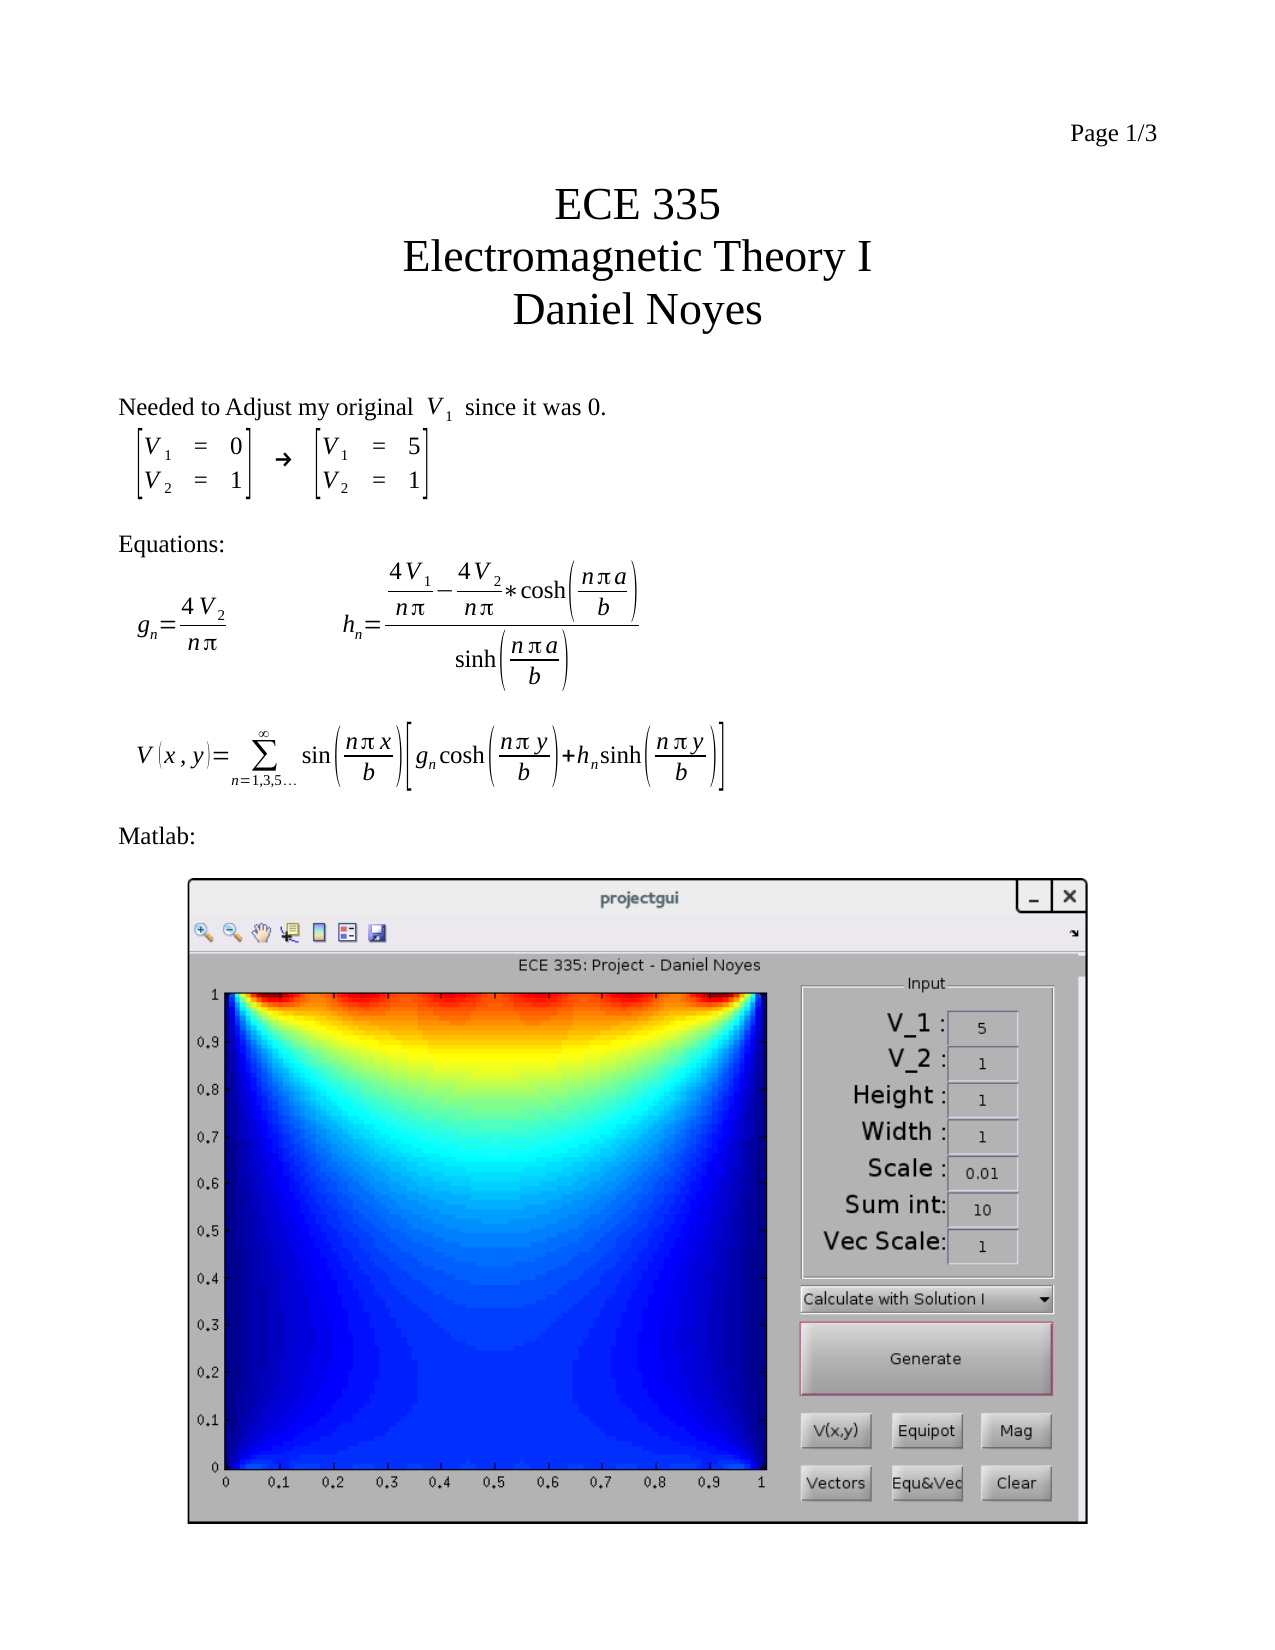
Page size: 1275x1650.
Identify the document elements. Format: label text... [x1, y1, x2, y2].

text Matlab: [118, 821, 1157, 850]
picture [187, 878, 1088, 1524]
text ECE 335 [118, 176, 1157, 229]
text Needed to Adjust my original since it was 0. [118, 392, 1157, 424]
text Electromagnetic Theory I [118, 229, 1157, 282]
text Daniel Noyes [118, 282, 1157, 334]
text Equations: [118, 529, 1157, 558]
